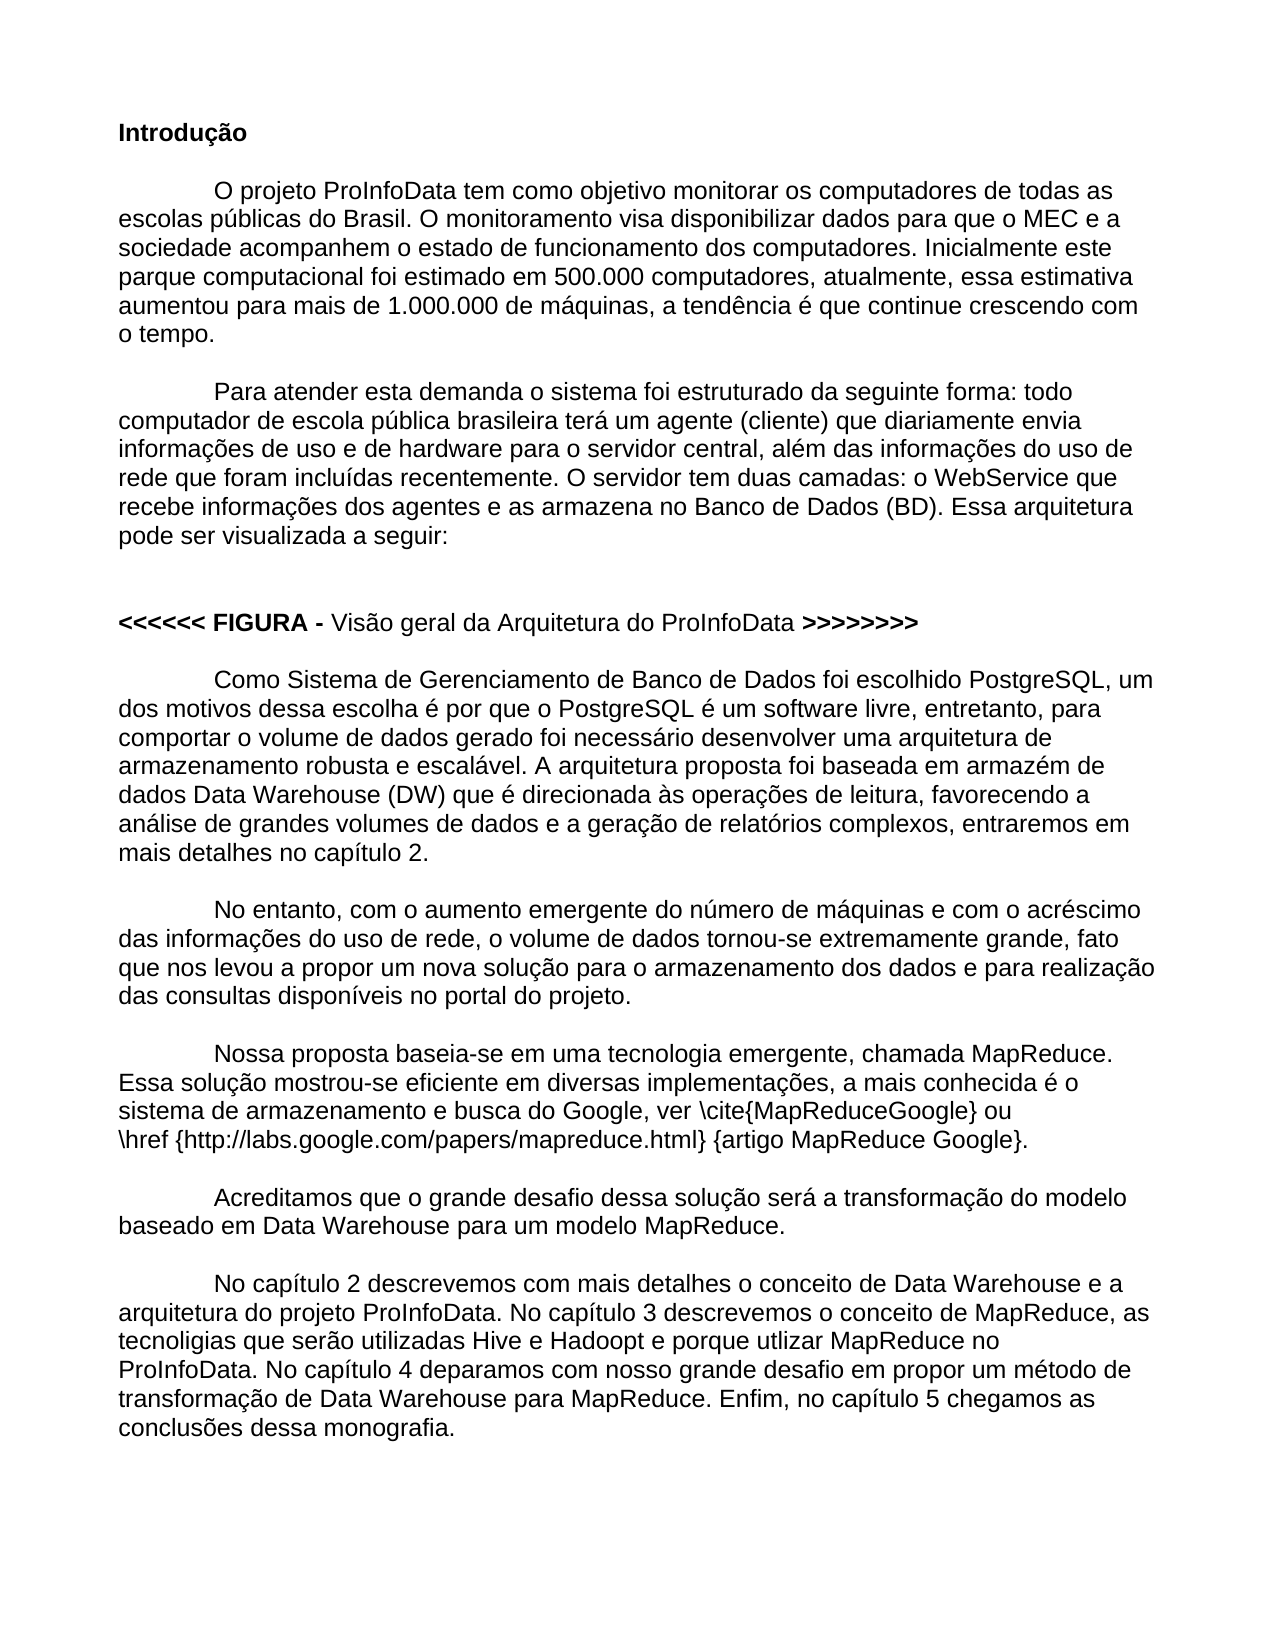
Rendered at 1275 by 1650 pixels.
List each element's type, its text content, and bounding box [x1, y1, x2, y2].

text Introdução [118, 118, 1157, 147]
text Como Sistema de Gerenciamento de Banco de Dados foi escolhido PostgreSQL, um dos motivos dessa escolha é por que o PostgreSQL é um software livre, entretanto, para comportar o volume de dados gerado foi necessário desenvolver uma arquitetura de armazenamento robusta e escalável. A arquitetura proposta foi baseada em armazém de dados Data Warehouse (DW) que é direcionada às operações de leitura, favorecendo a análise de grandes volumes de dados e a geração de relatórios complexos, entraremos em mais detalhes no capítulo 2. [118, 665, 1157, 866]
text No capítulo 2 descrevemos com mais detalhes o conceito de Data Warehouse e a arquitetura do projeto ProInfoData. No capítulo 3 descrevemos o conceito de MapReduce, as tecnoligias que serão utilizadas Hive e Hadoopt e porque utlizar MapReduce no [118, 1269, 1157, 1355]
text \href {http://labs.google.com/papers/mapreduce.html} {artigo MapReduce Google}. [118, 1125, 1157, 1154]
text <<<<<< FIGURA - Visão geral da Arquitetura do ProInfoData >>>>>>>> [118, 608, 1157, 636]
text Acreditamos que o grande desafio dessa solução será a transformação do modelo baseado em Data Warehouse para um modelo MapReduce. [118, 1183, 1157, 1240]
text No entanto, com o aumento emergente do número de máquinas e com o acréscimo das informações do uso de rede, o volume de dados tornou-se extremamente grande, fato que nos levou a propor um nova solução para o armazenamento dos dados e para realização das consultas disponíveis no portal do projeto. [118, 895, 1157, 1010]
text ProInfoData. No capítulo 4 deparamos com nosso grande desafio em propor um método de transformação de Data Warehouse para MapReduce. Enfim, no capítulo 5 chegamos as [118, 1355, 1157, 1413]
text Para atender esta demanda o sistema foi estruturado da seguinte forma: todo computador de escola pública brasileira terá um agente (cliente) que diariamente envia informações de uso e de hardware para o servidor central, além das informações do uso de rede que foram incluídas recentemente. O servidor tem duas camadas: o WebService que recebe informações dos agentes e as armazena no Banco de Dados (BD). Essa arquitetura pode ser visualizada a seguir: [118, 377, 1157, 549]
text conclusões dessa monografia. [118, 1413, 1157, 1441]
text O projeto ProInfoData tem como objetivo monitorar os computadores de todas as escolas públicas do Brasil. O monitoramento visa disponibilizar dados para que o MEC e a sociedade acompanhem o estado de funcionamento dos computadores. Inicialmente este parque computacional foi estimado em 500.000 computadores, atualmente, essa estimativa aumentou para mais de 1.000.000 de máquinas, a tendência é que continue crescendo com o tempo. [118, 176, 1157, 348]
text Nossa proposta baseia-se em uma tecnologia emergente, chamada MapReduce. Essa solução mostrou-se eficiente em diversas implementações, a mais conhecida é o sistema de armazenamento e busca do Google, ver \cite{MapReduceGoogle} ou [118, 1039, 1157, 1125]
